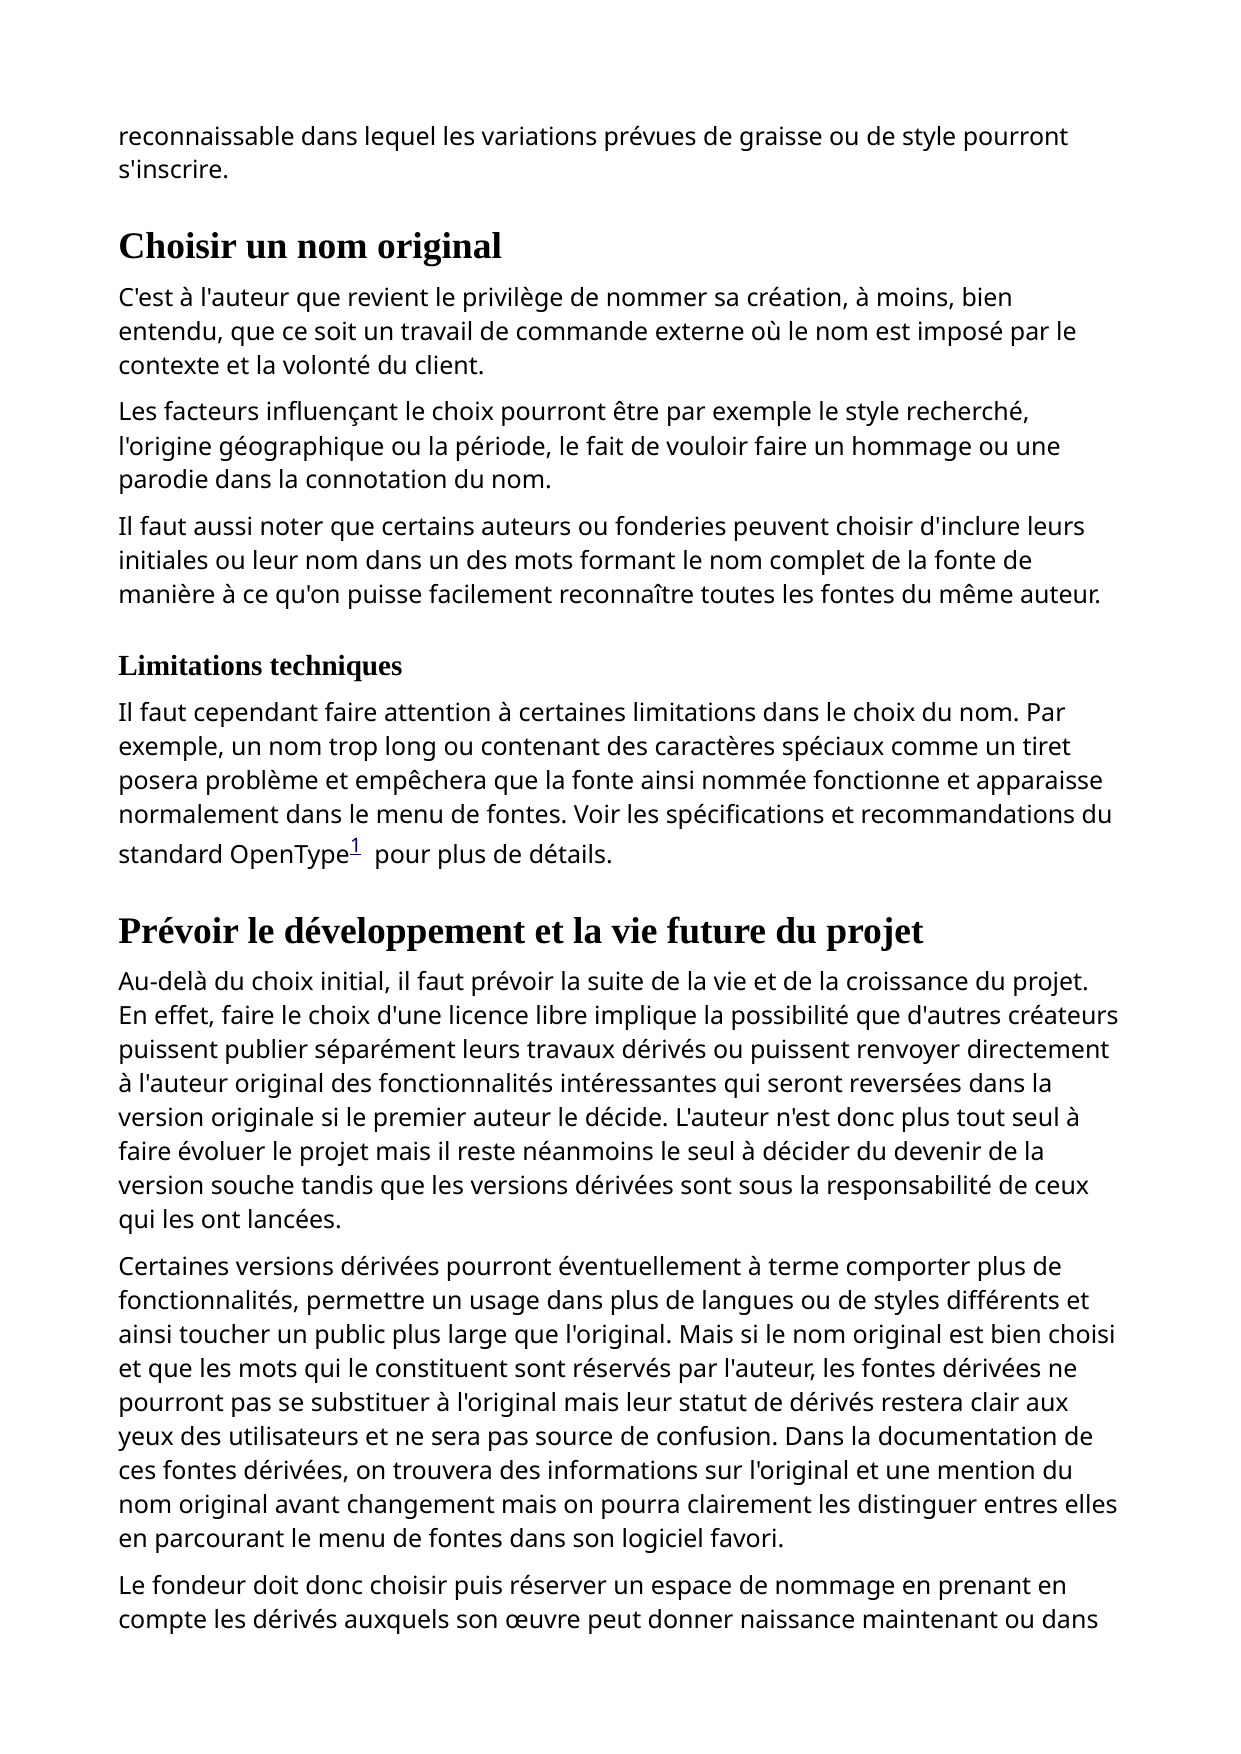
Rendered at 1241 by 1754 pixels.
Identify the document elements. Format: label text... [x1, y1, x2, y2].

text Il faut cependant faire attention à certaines limitations dans le choix du nom. Par exemple, un nom trop long ou contenant des caractères spéciaux comme un tiret posera problème et empêchera que la fonte ainsi nommée fonctionne et apparaisse normalement dans le menu de fontes. Voir les spécifications et recommandations du standard OpenType1 pour plus de détails. [118, 694, 1122, 871]
text reconnaissable dans lequel les variations prévues de graisse ou de style pourront s'inscrire. [118, 118, 1122, 186]
text Au-delà du choix initial, il faut prévoir la suite de la vie et de la croissance du projet. En effet, faire le choix d'une licence libre implique la possibilité que d'autres créateurs puissent publier séparément leurs travaux dérivés ou puissent renvoyer directement à l'auteur original des fonctionnalités intéressantes qui seront reversées dans la version originale si le premier auteur le décide. L'auteur n'est donc plus tout seul à faire évoluer le projet mais il reste néanmoins le seul à décider du devenir de la version souche tandis que les versions dérivées sont sous la responsabilité de ceux qui les ont lancées. [118, 964, 1122, 1236]
subtitle Limitations techniques [118, 648, 1122, 682]
text Le fondeur doit donc choisir puis réserver un espace de nommage en prenant en compte les dérivés auxquels son œuvre peut donner naissance maintenant ou dans [118, 1568, 1122, 1636]
text Il faut aussi noter que certains auteurs ou fonderies peuvent choisir d'inclure leurs initiales ou leur nom dans un des mots formant le nom complet de la fonte de manière à ce qu'on puisse facilement reconnaître toutes les fontes du même auteur. [118, 509, 1122, 611]
subtitle Prévoir le développement et la vie future du projet [118, 908, 1122, 951]
subtitle Choisir un nom original [118, 224, 1122, 267]
text C'est à l'auteur que revient le privilège de nommer sa création, à moins, bien entendu, que ce soit un travail de commande externe où le nom est imposé par le contexte et la volonté du client. [118, 279, 1122, 382]
text Certaines versions dérivées pourront éventuellement à terme comporter plus de fonctionnalités, permettre un usage dans plus de langues ou de styles différents et ainsi toucher un public plus large que l'original. Mais si le nom original est bien choisi et que les mots qui le constituent sont réservés par l'auteur, les fontes dérivées ne pourront pas se substituer à l'original mais leur statut de dérivés restera clair aux yeux des utilisateurs et ne sera pas source de confusion. Dans la documentation de ces fontes dérivées, on trouvera des informations sur l'original et une mention du nom original avant changement mais on pourra clairement les distinguer entres elles en parcourant le menu de fontes dans son logiciel favori. [118, 1249, 1122, 1555]
text Les facteurs influençant le choix pourront être par exemple le style recherché, l'origine géographique ou la période, le fait de vouloir faire un hommage ou une parodie dans la connotation du nom. [118, 394, 1122, 496]
